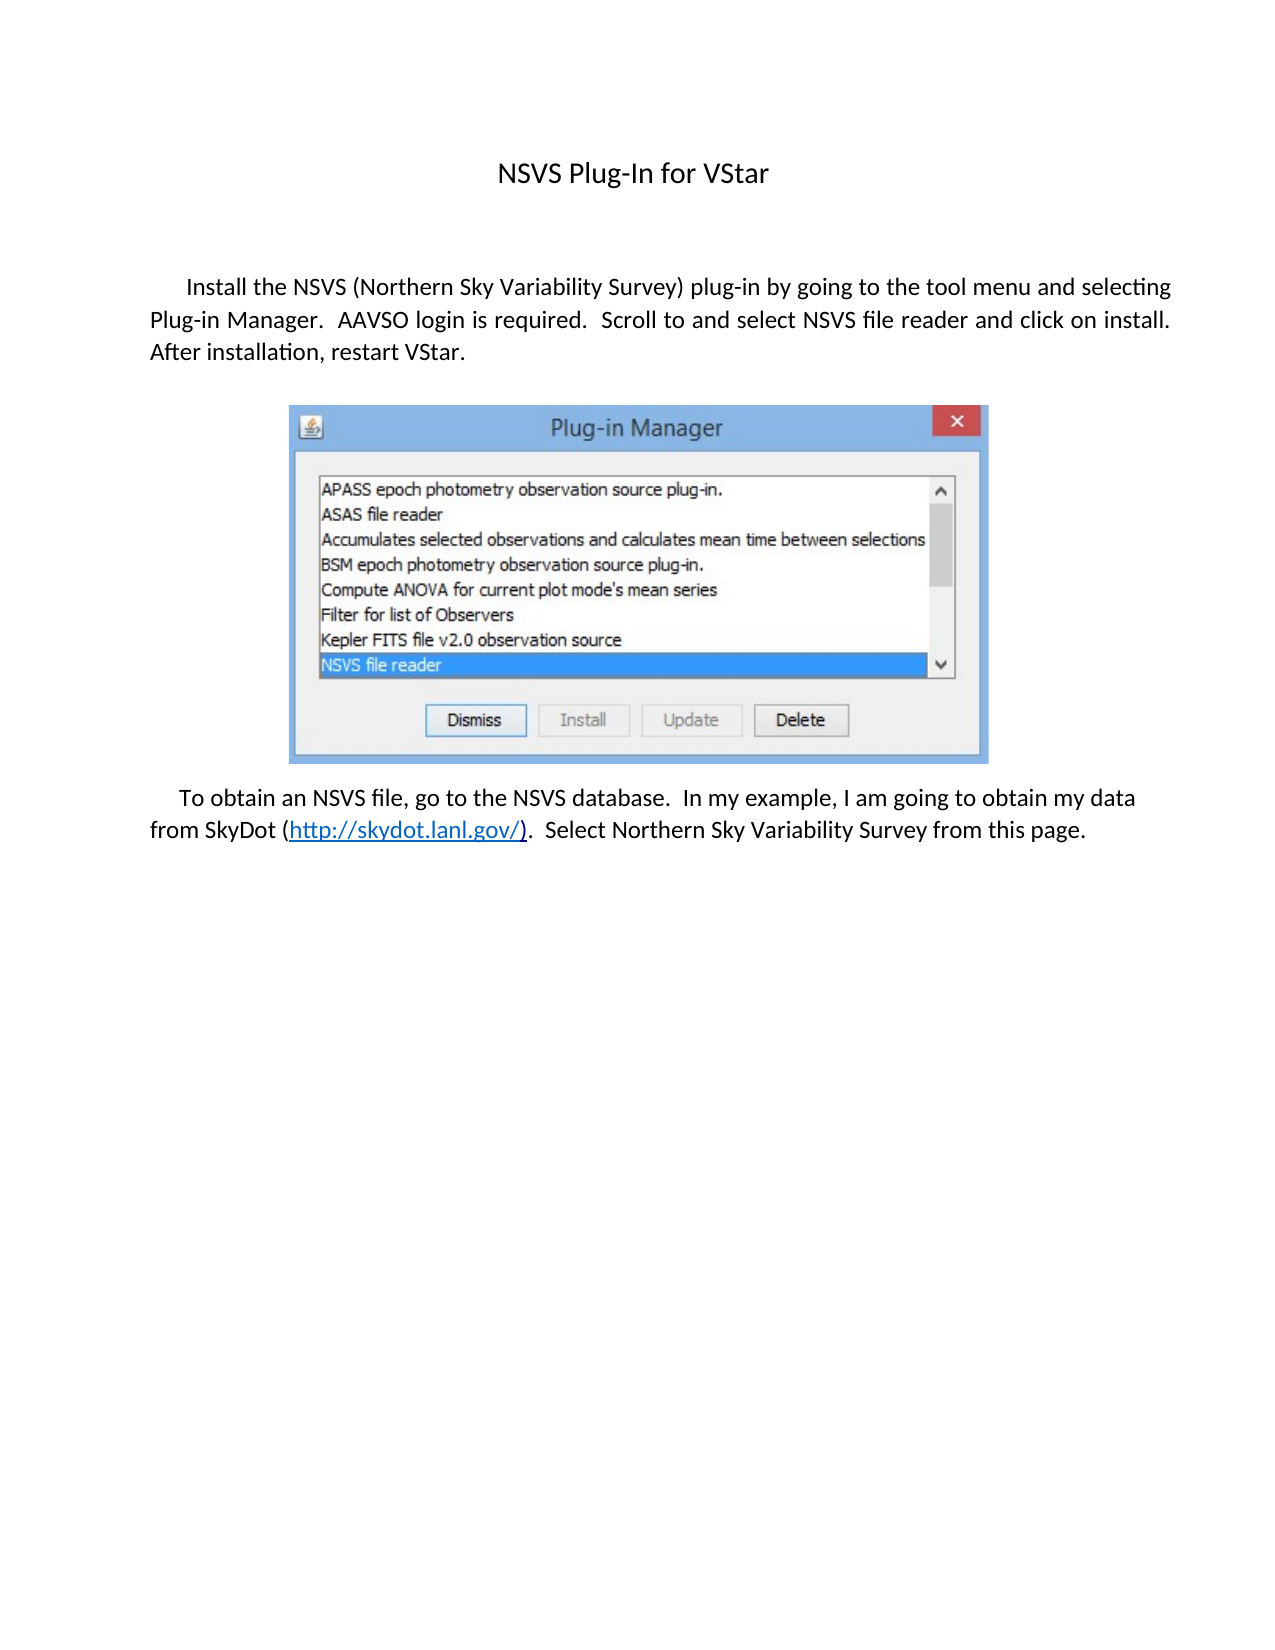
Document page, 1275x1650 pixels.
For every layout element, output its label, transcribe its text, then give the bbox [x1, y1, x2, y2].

text NSVS Plug-In for VStar [150, 154, 1124, 191]
text To obtain an NSVS file, go to the NSVS database. In my example, I am going to obtain my data from SkyDot (http://skydot.lanl.gov/). Select Northern Sky Variability Survey from this page. [150, 782, 1138, 845]
text Install the NSVS (Northern Sky Variability Survey) plug-in by going to the tool menu and selecting Plug-in Manager. AAVSO login is required. Scroll to and select NSVS file reader and click on install. After installation, restart VStar. [150, 266, 1173, 367]
